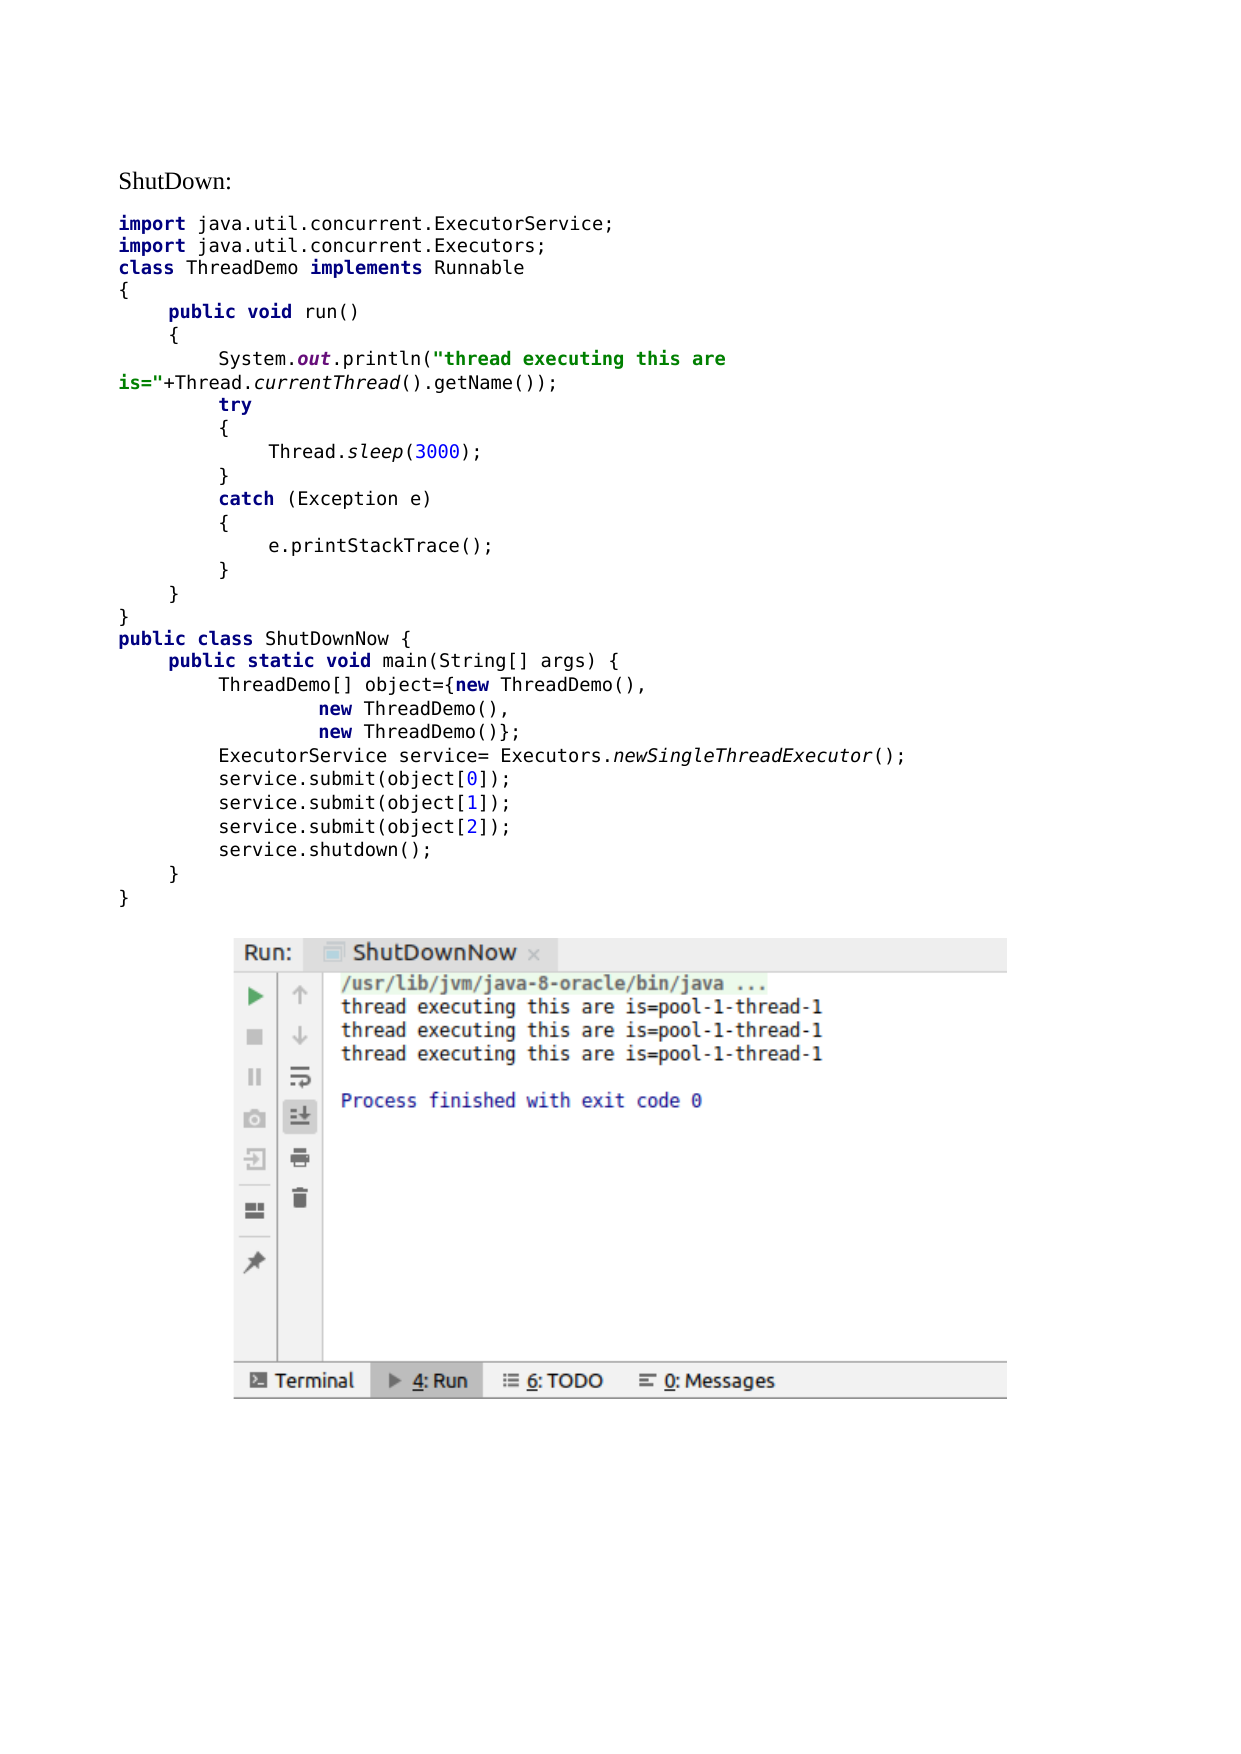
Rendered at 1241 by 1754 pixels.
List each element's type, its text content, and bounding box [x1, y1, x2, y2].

text } [118, 863, 1122, 887]
text ThreadDemo[] object={new ThreadDemo(), [118, 674, 1122, 697]
text public static void main(String[] args) { [118, 650, 1122, 674]
text public class ShutDownNow { [118, 628, 1122, 650]
text Thread.sleep(3000); [118, 441, 1122, 464]
text catch (Exception e) [118, 488, 1122, 512]
text ShutDown: [118, 166, 1122, 194]
text service.submit(object[1]); [118, 792, 1122, 816]
text service.submit(object[0]); [118, 768, 1122, 792]
text try [118, 394, 1122, 417]
text } [118, 583, 1122, 606]
text import java.util.concurrent.Executors; [118, 235, 1122, 257]
text class ThreadDemo implements Runnable [118, 257, 1122, 279]
text } [118, 559, 1122, 583]
text System.out.println("thread executing this are is="+Thread.currentThread().getName()); [118, 348, 1122, 394]
text } [118, 887, 1122, 908]
text { [118, 417, 1122, 441]
text ExecutorService service= Executors.newSingleThreadExecutor(); [118, 745, 1122, 768]
text e.printStackTrace(); [118, 536, 1122, 559]
text service.shutdown(); [118, 839, 1122, 863]
text new ThreadDemo()}; [118, 721, 1122, 745]
text } [118, 464, 1122, 488]
picture [233, 938, 1007, 1399]
text public void run() [118, 301, 1122, 324]
text import java.util.concurrent.ExecutorService; [118, 213, 1122, 235]
text { [118, 279, 1122, 301]
text new ThreadDemo(), [118, 697, 1122, 721]
text { [118, 512, 1122, 536]
text { [118, 324, 1122, 348]
text } [118, 606, 1122, 628]
text service.submit(object[2]); [118, 816, 1122, 839]
